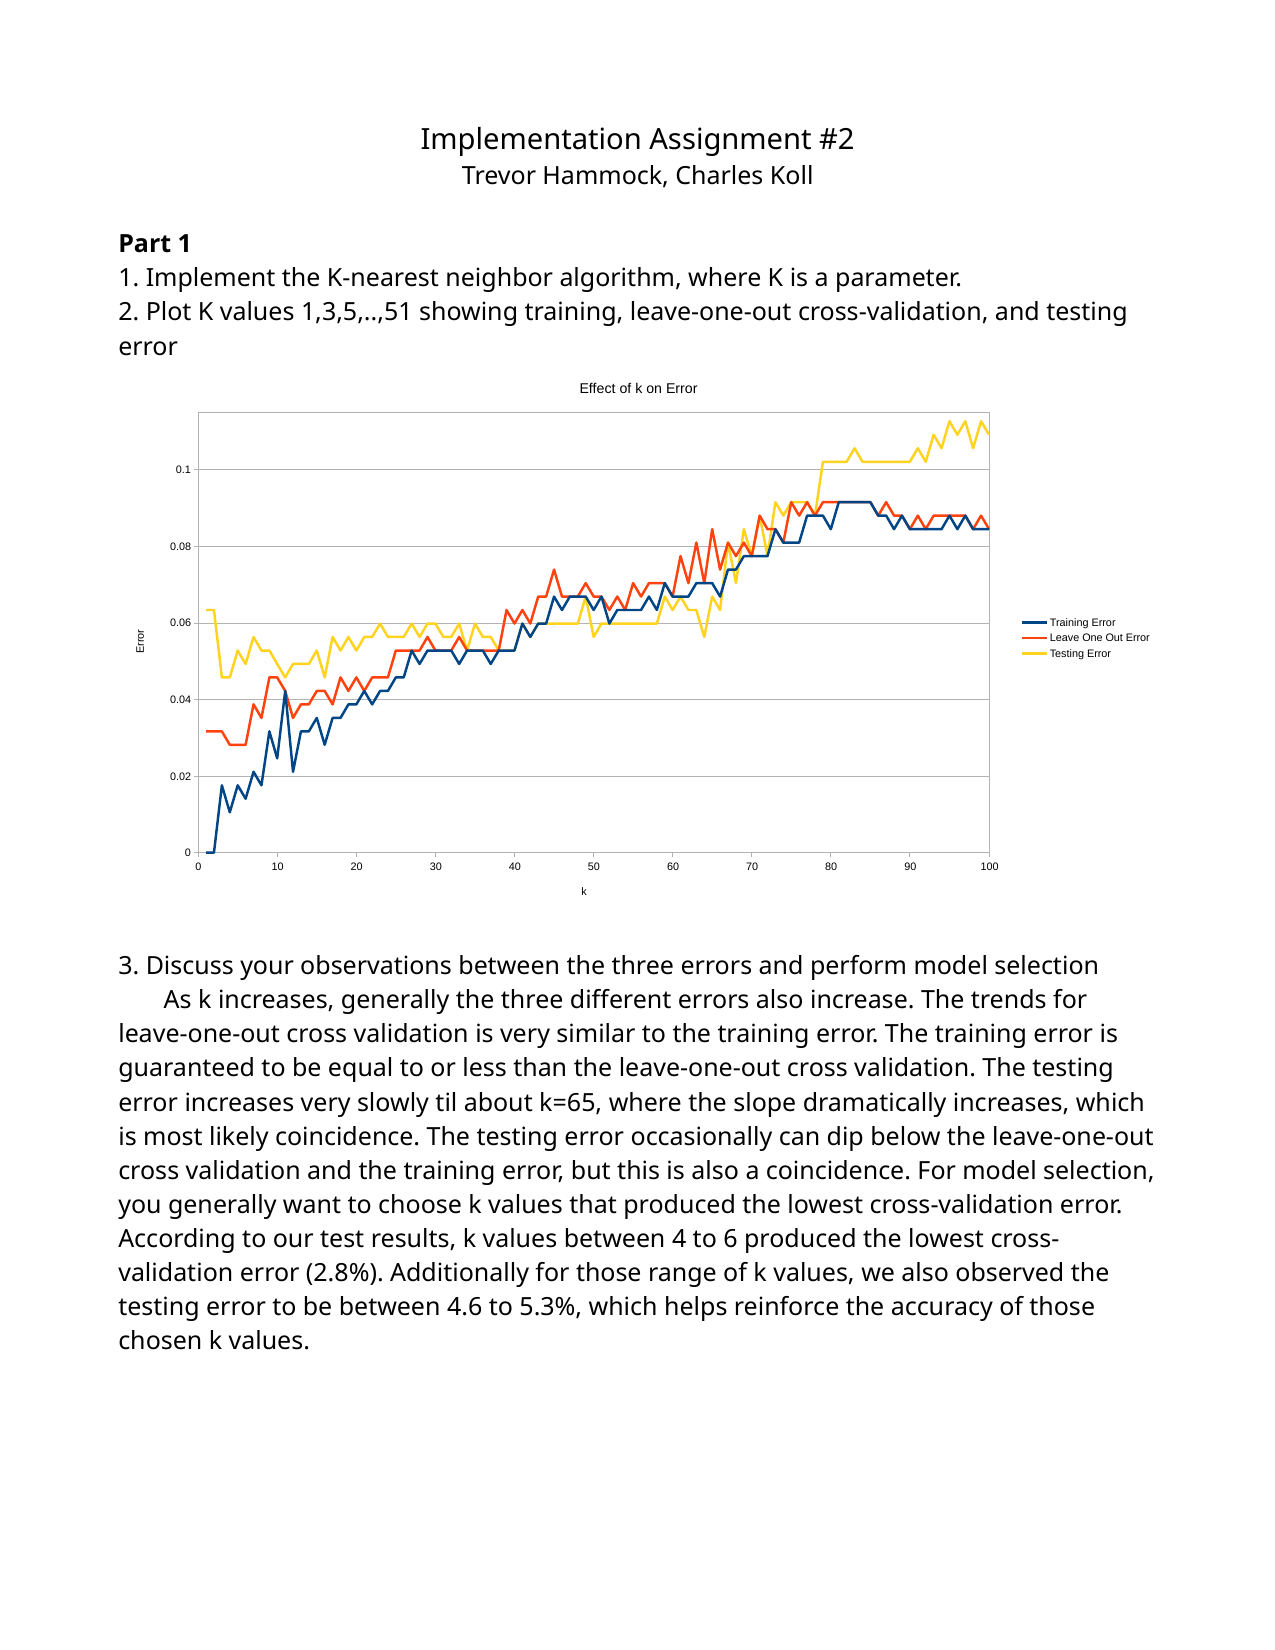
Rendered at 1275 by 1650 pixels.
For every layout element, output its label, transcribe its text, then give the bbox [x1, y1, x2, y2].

text As k increases, generally the three different errors also increase. The trends for leave-one-out cross validation is very similar to the training error. The training error is guaranteed to be equal to or less than the leave-one-out cross validation. The testing error increases very slowly til about k=65, where the slope dramatically increases, which is most likely coincidence. The testing error occasionally can dip below the leave-one-out cross validation and the training error, but this is also a coincidence. For model selection, you generally want to choose k values that produced the lowest cross-validation error. According to our test results, k values between 4 to 6 produced the lowest cross-validation error (2.8%). Additionally for those range of k values, we also observed the testing error to be between 4.6 to 5.3%, which helps reinforce the accuracy of those chosen k values. [118, 982, 1157, 1357]
text Part 1 [118, 226, 1157, 260]
text Trevor Hammock, Charles Koll [118, 158, 1157, 192]
text Implementation Assignment #2 [118, 118, 1157, 158]
text 2. Plot K values 1,3,5,..,51 showing training, leave-one-out cross-validation, and testing error [118, 294, 1157, 362]
text 1. Implement the K-nearest neighbor algorithm, where K is a parameter. [118, 260, 1157, 294]
text 3. Discuss your observations between the three errors and perform model selection [118, 948, 1157, 982]
